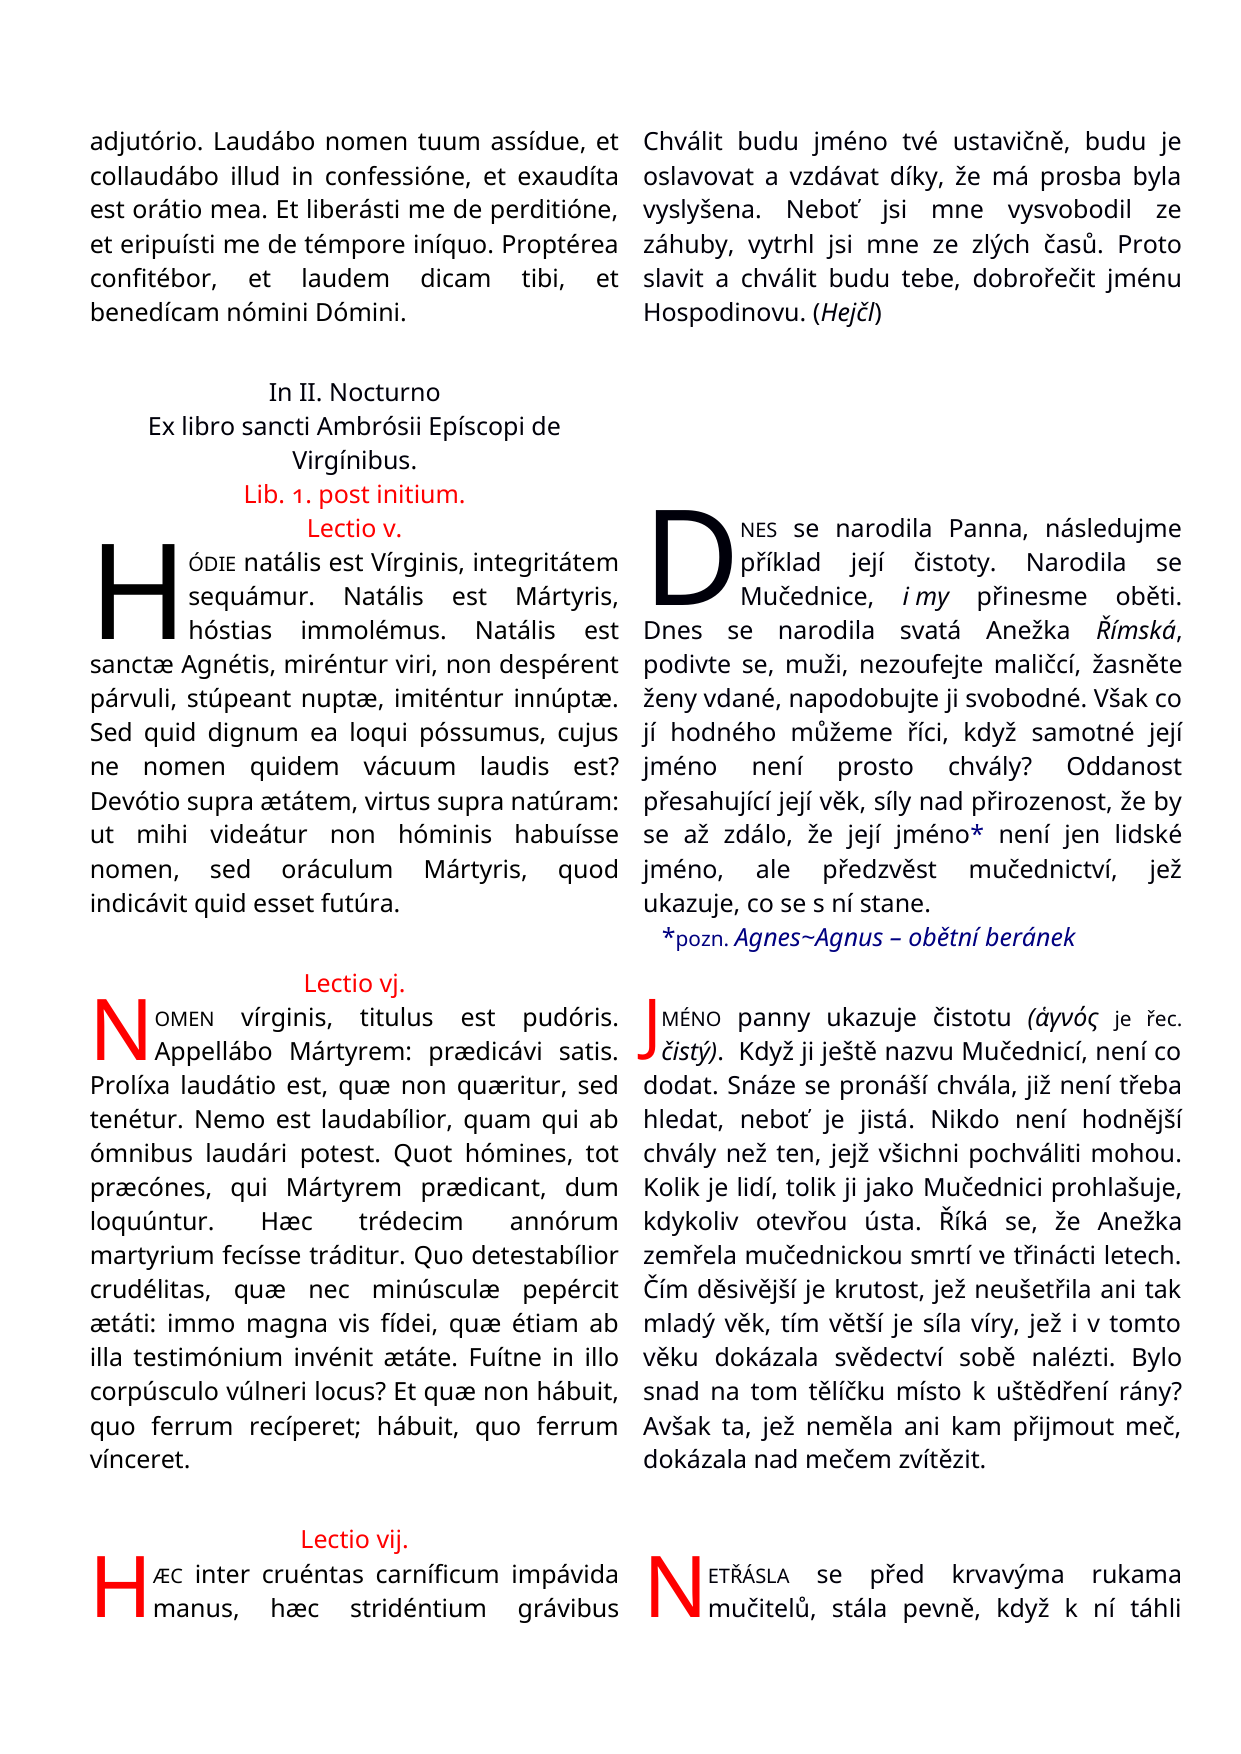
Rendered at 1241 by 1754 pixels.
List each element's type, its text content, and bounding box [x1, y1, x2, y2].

table_cell In II. Nocturno Ex libro sancti Ambrósii Epíscopi de Virgínibus. Lib. 1. post initium. Lectio v. Hódie natális est Vírginis, integritátem sequámur. Natális est Mártyris, hóstias immolémus. Natális est sanctæ Agnétis, miréntur viri, non despérent párvuli, stúpeant nuptæ, imiténtur innúptæ. Sed quid dignum ea loqui póssumus, cujus ne nomen quidem vácuum laudis est? Devótio supra ætátem, virtus supra natúram: ut mihi videátur non hóminis habuísse nomen, sed oráculum Mártyris, quod indicávit quid esset futúra. [78, 369, 631, 959]
table_cell Chválit budu jméno tvé ustavičně, budu je oslavovat a vzdávat díky, že má prosba byla vyslyšena. Neboť jsi mne vysvobodil ze záhuby, vytrhl jsi mne ze zlých časů. Proto slavit a chválit budu tebe, dobrořečit jménu Hospodinovu. (Hejčl) [631, 118, 1194, 368]
table_cell Jméno panny ukazuje čistotu (ἁγνός je řec. čistý). Když ji ještě nazvu Mučednicí, není co dodat. Snáze se pronáší chvála, již není třeba hledat, neboť je jistá. Nikdo není hodnější chvály než ten, jejž všichni pochváliti mohou. Kolik je lidí, tolik ji jako Mučednici prohlašuje, kdykoliv otevřou ústa. Říká se, že Anežka zemřela mučednickou smrtí ve třinácti letech. Čím děsivější je krutost, jež neušetřila ani tak mladý věk, tím větší je síla víry, jež i v tomto věku dokázala svědectví sobě nalézti. Bylo snad na tom tělíčku místo k uštědření rány? Avšak ta, jež neměla ani kam přijmout meč, dokázala nad mečem zvítězit. [631, 959, 1194, 1516]
table_cell adjutório. Laudábo nomen tuum assídue, et collaudábo illud in confessióne, et exaudíta est orátio mea. Et liberásti me de perditióne, et eripuísti me de témpore iníquo. Proptérea confitébor, et laudem dicam tibi, et benedícam nómini Dómini. [78, 118, 631, 368]
table_cell Netřásla se před krvavýma rukama mučitelů, stála pevně, když k ní táhli [631, 1516, 1194, 1630]
table_cell Lectio vj. Nomen vírginis, titulus est pudóris. Appellábo Mártyrem: prædicávi satis. Prolíxa laudátio est, quæ non quæritur, sed tenétur. Nemo est laudabílior, quam qui ab ómnibus laudári potest. Quot hómines, tot præcónes, qui Mártyrem prædicant, dum loquúntur. Hæc trédecim annórum martyrium fecísse tráditur. Quo detestabílior crudélitas, quæ nec minúsculæ pepércit ætáti: immo magna vis fídei, quæ étiam ab illa testimónium invénit ætáte. Fuítne in illo corpúsculo vúlneri locus? Et quæ non hábuit, quo ferrum recíperet; hábuit, quo ferrum vínceret. [78, 959, 631, 1516]
table_cell Dnes se narodila Panna, následujme příklad její čistoty. Narodila se Mučednice, i my přinesme oběti. Dnes se narodila svatá Anežka Římská, podivte se, muži, nezoufejte maličcí, žasněte ženy vdané, napodobujte ji svobodné. Však co jí hodného můžeme říci, když samotné její jméno není prosto chvály? Oddanost přesahující její věk, síly nad přirozenost, že by se až zdálo, že její jméno* není jen lidské jméno, ale předzvěst mučednictví, jež ukazuje, co se s ní stane. *pozn. Agnes~Agnus – obětní beránek [631, 369, 1194, 959]
table_cell Lectio vij. Hæc inter cruéntas carníficum impávida manus, hæc stridéntium grávibus [78, 1516, 631, 1630]
